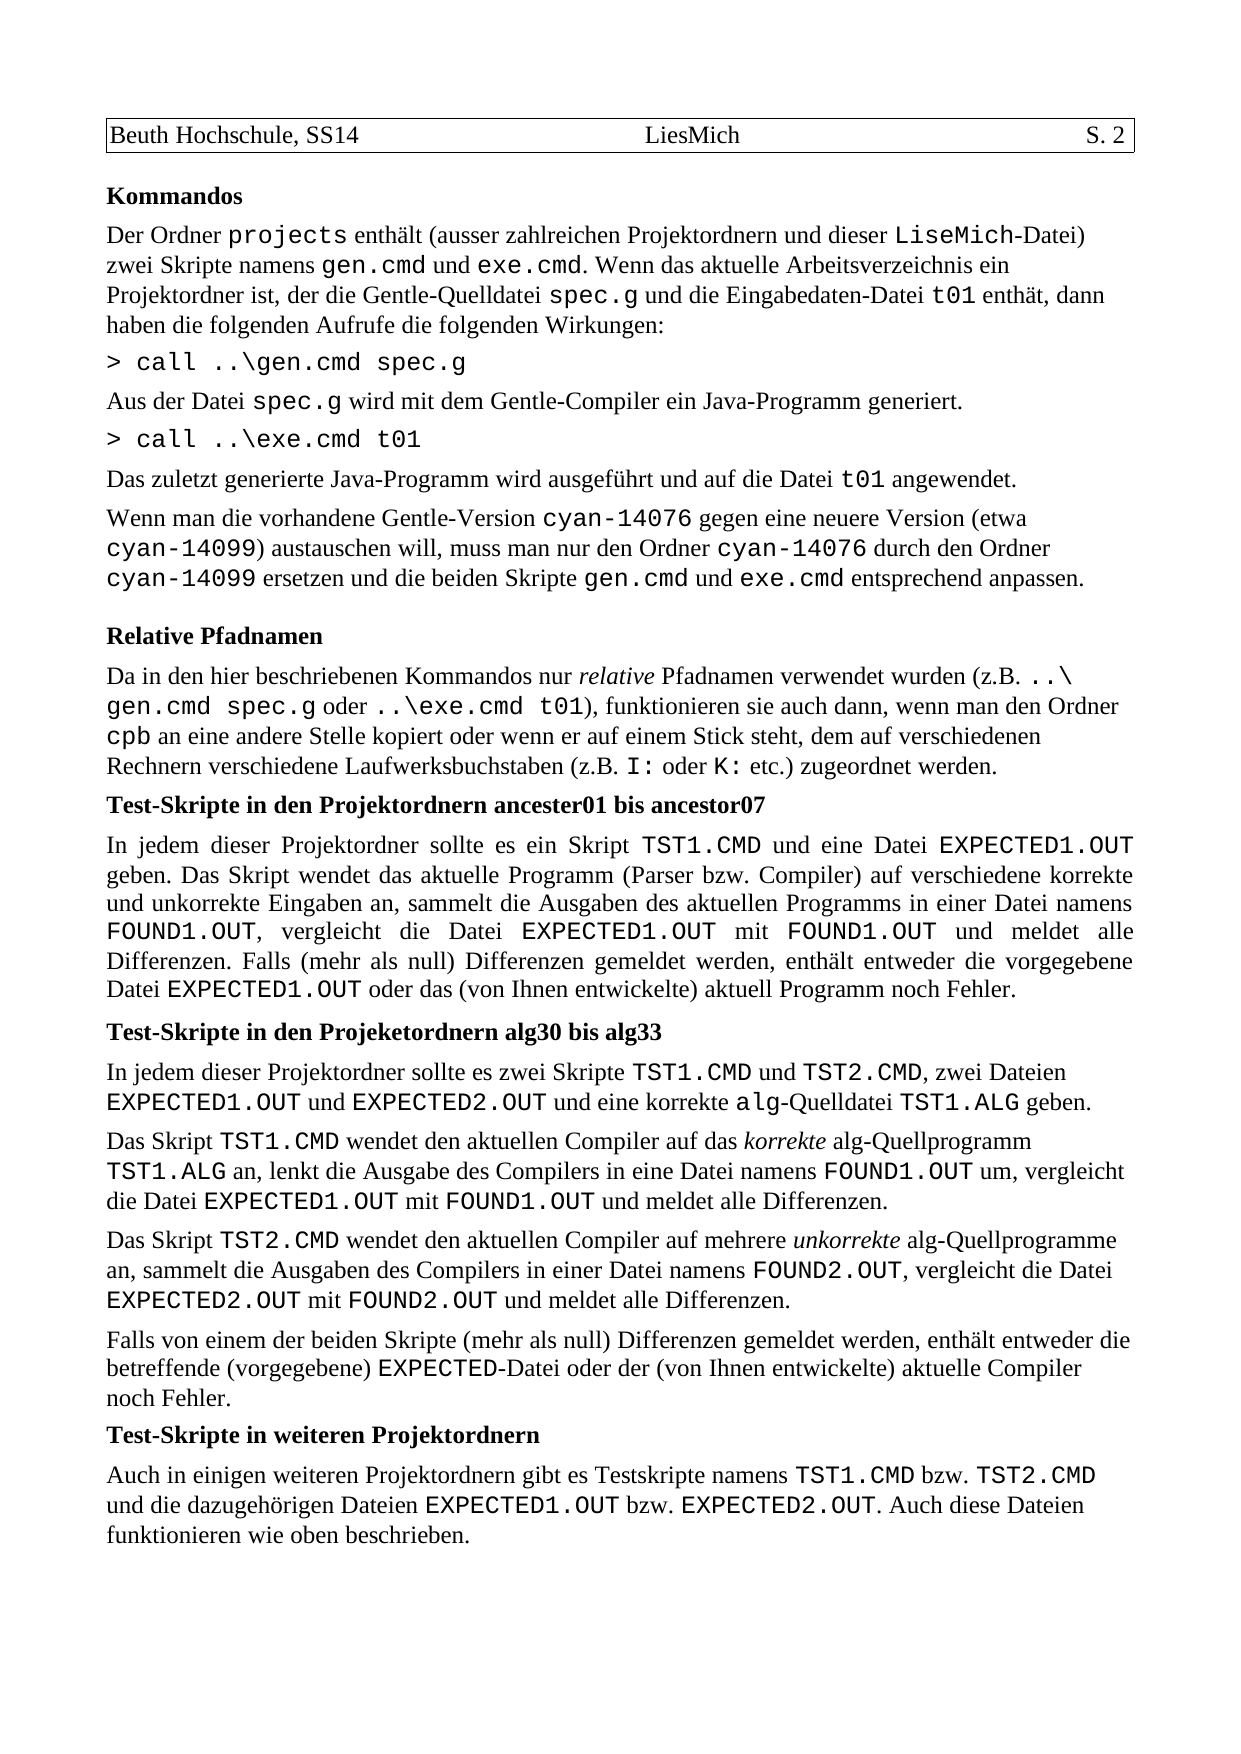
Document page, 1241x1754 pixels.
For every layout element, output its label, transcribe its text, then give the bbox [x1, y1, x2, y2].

text Relative Pfadnamen [106, 622, 1134, 650]
text > call ..\gen.cmd spec.g [106, 349, 1134, 377]
text > call ..\exe.cmd t01 [106, 426, 1134, 455]
text In jedem dieser Projektordner sollte es zwei Skripte TST1.CMD und TST2.CMD, zwei Dateien EXPECTED1.OUT und EXPECTED2.OUT und eine korrekte alg-Quelldatei TST1.ALG geben. [106, 1057, 1134, 1117]
text Test-Skripte in den Projektordnern ancester01 bis ancestor07 [106, 791, 1134, 819]
text Falls von einem der beiden Skripte (mehr als null) Differenzen gemeldet werden, enthält entweder die betreffende (vorgegebene) EXPECTED-Datei oder der (von Ihnen entwickelte) aktuelle Compiler noch Fehler. [106, 1326, 1134, 1412]
text Da in den hier beschriebenen Kommandos nur relative Pfadnamen verwendet wurden (z.B. ..\gen.cmd spec.g oder ..\exe.cmd t01), funktionieren sie auch dann, wenn man den Ordner cpb an eine andere Stelle kopiert oder wenn er auf einem Stick steht, dem auf verschiedenen Rechnern verschiedene Laufwerksbuchstaben (z.B. I: oder K: etc.) zugeordnet werden. [106, 662, 1134, 782]
text Test-Skripte in den Projeketordnern alg30 bis alg33 [106, 1018, 1134, 1046]
text In jedem dieser Projektordner sollte es ein Skript TST1.CMD und eine Datei EXPECTED1.OUT geben. Das Skript wendet das aktuelle Programm (Parser bzw. Compiler) auf verschiedene korrekte und unkorrekte Eingaben an, sammelt die Ausgaben des aktuellen Programms in einer Datei namens FOUND1.OUT, vergleicht die Datei EXPECTED1.OUT mit FOUND1.OUT und meldet alle Differenzen. Falls (mehr als null) Differenzen gemeldet werden, enthält entweder die vorgegebene Datei EXPECTED1.OUT oder das (von Ihnen entwickelte) aktuell Programm noch Fehler. [106, 831, 1134, 1005]
text Kommandos [106, 182, 1134, 210]
text Auch in einigen weiteren Projektordnern gibt es Testskripte namens TST1.CMD bzw. TST2.CMD und die dazugehörigen Dateien EXPECTED1.OUT bzw. EXPECTED2.OUT. Auch diese Dateien funktionieren wie oben beschrieben. [106, 1461, 1134, 1549]
text cyan-14099 ersetzen und die beiden Skripte gen.cmd und exe.cmd entsprechend anpassen. [106, 564, 1134, 594]
text Aus der Datei spec.g wird mit dem Gentle-Compiler ein Java-Programm generiert. [106, 387, 1134, 417]
text cyan-14099) austauschen will, muss man nur den Ordner cyan-14076 durch den Ordner [106, 534, 1134, 564]
text Test-Skripte in weiteren Projektordnern [106, 1421, 1134, 1449]
text Das Skript TST1.CMD wendet den aktuellen Compiler auf das korrekte alg-Quellprogramm TST1.ALG an, lenkt die Ausgabe des Compilers in eine Datei namens FOUND1.OUT um, vergleicht die Datei EXPECTED1.OUT mit FOUND1.OUT und meldet alle Differenzen. [106, 1127, 1134, 1217]
text Wenn man die vorhandene Gentle-Version cyan-14076 gegen eine neuere Version (etwa [106, 504, 1134, 534]
text Das Skript TST2.CMD wendet den aktuellen Compiler auf mehrere unkorrekte alg-Quellprogramme an, sammelt die Ausgaben des Compilers in einer Datei namens FOUND2.OUT, vergleicht die Datei EXPECTED2.OUT mit FOUND2.OUT und meldet alle Differenzen. [106, 1226, 1134, 1316]
text Der Ordner projects enthält (ausser zahlreichen Projektordnern und dieser LiseMich-Datei) zwei Skripte namens gen.cmd und exe.cmd. Wenn das aktuelle Arbeitsverzeichnis ein Projektordner ist, der die Gentle-Quelldatei spec.g und die Eingabedaten-Datei t01 enthät, dann haben die folgenden Aufrufe die folgenden Wirkungen: [106, 221, 1134, 339]
text Das zuletzt generierte Java-Programm wird ausgeführt und auf die Datei t01 angewendet. [106, 464, 1134, 494]
